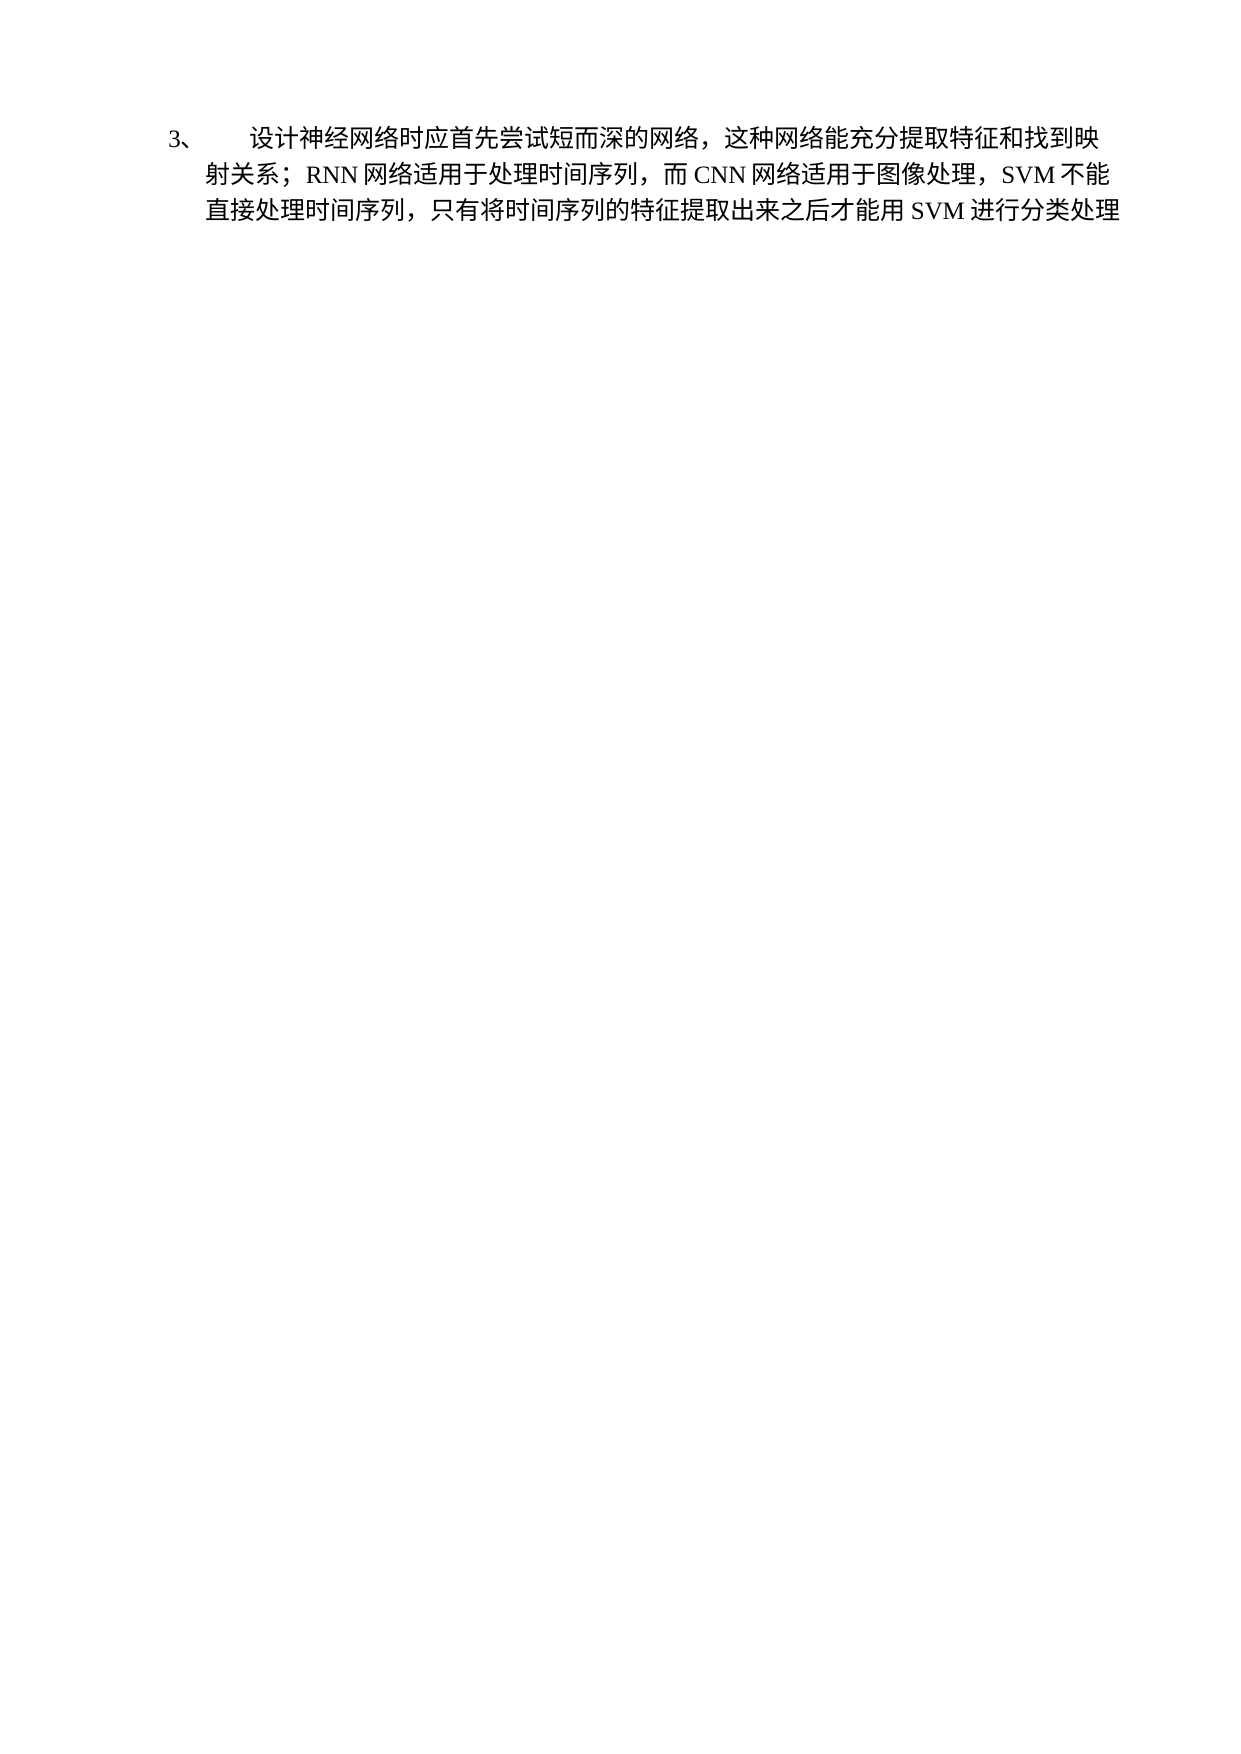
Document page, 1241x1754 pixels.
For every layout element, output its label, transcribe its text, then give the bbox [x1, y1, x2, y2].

list 设计神经网络时应首先尝试短而深的网络，这种网络能充分提取特征和找到映射关系；RNN网络适用于处理时间序列，而CNN网络适用于图像处理，SVM不能直接处理时间序列，只有将时间序列的特征提取出来之后才能用SVM进行分类处理 [168, 118, 1122, 227]
